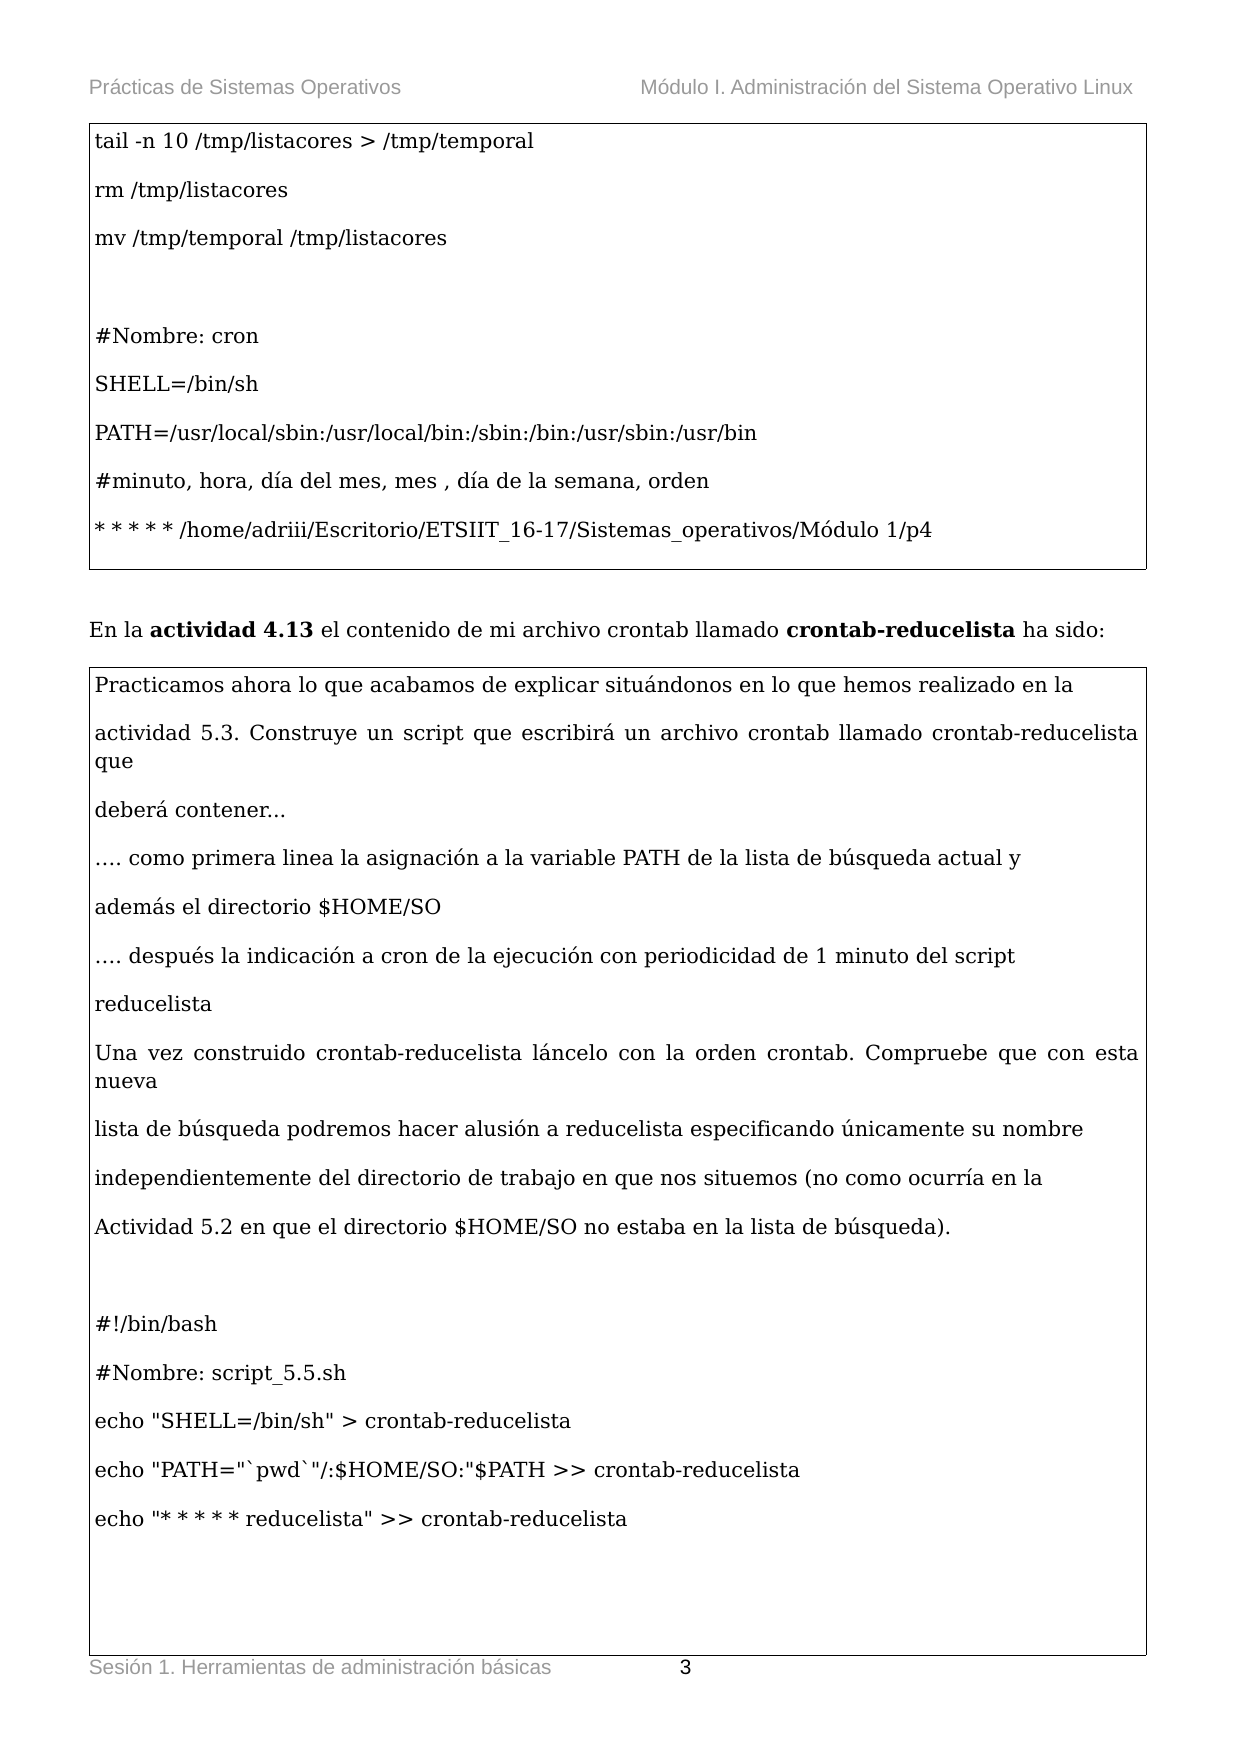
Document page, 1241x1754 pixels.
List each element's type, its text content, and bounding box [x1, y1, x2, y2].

table_header tail -n 10 /tmp/listacores > /tmp/temporal rm /tmp/listacores mv /tmp/temporal /tmp/listacores #Nombre: cron SHELL=/bin/sh PATH=/usr/local/sbin:/usr/local/bin:/sbin:/bin:/usr/sbin:/usr/bin #minuto, hora, día del mes, mes , día de la semana, orden * * * * * /home/adriii/Escritorio/ETSIIT_16-17/Sistemas_operativos/Módulo 1/p4 [90, 124, 1146, 569]
text En la actividad 4.13 el contenido de mi archivo crontab llamado crontab-reducelista ha sido: [89, 618, 1146, 642]
table_header Practicamos ahora lo que acabamos de explicar situándonos en lo que hemos realizado en la actividad 5.3. Construye un script que escribirá un archivo crontab llamado crontab-reducelista que deberá contener... …. como primera linea la asignación a la variable PATH de la lista de búsqueda actual y además el directorio $HOME/SO …. después la indicación a cron de la ejecución con periodicidad de 1 minuto del script reducelista Una vez construido crontab-reducelista láncelo con la orden crontab. Compruebe que con esta nueva lista de búsqueda podremos hacer alusión a reducelista especificando únicamente su nombre independientemente del directorio de trabajo en que nos situemos (no como ocurría en la Actividad 5.2 en que el directorio $HOME/SO no estaba en la lista de búsqueda). #!/bin/bash #Nombre: script_5.5.sh echo "SHELL=/bin/sh" > crontab-reducelista echo "PATH="`pwd`"/:$HOME/SO:"$PATH >> crontab-reducelista echo "* * * * * reducelista" >> crontab-reducelista [90, 668, 1146, 1655]
